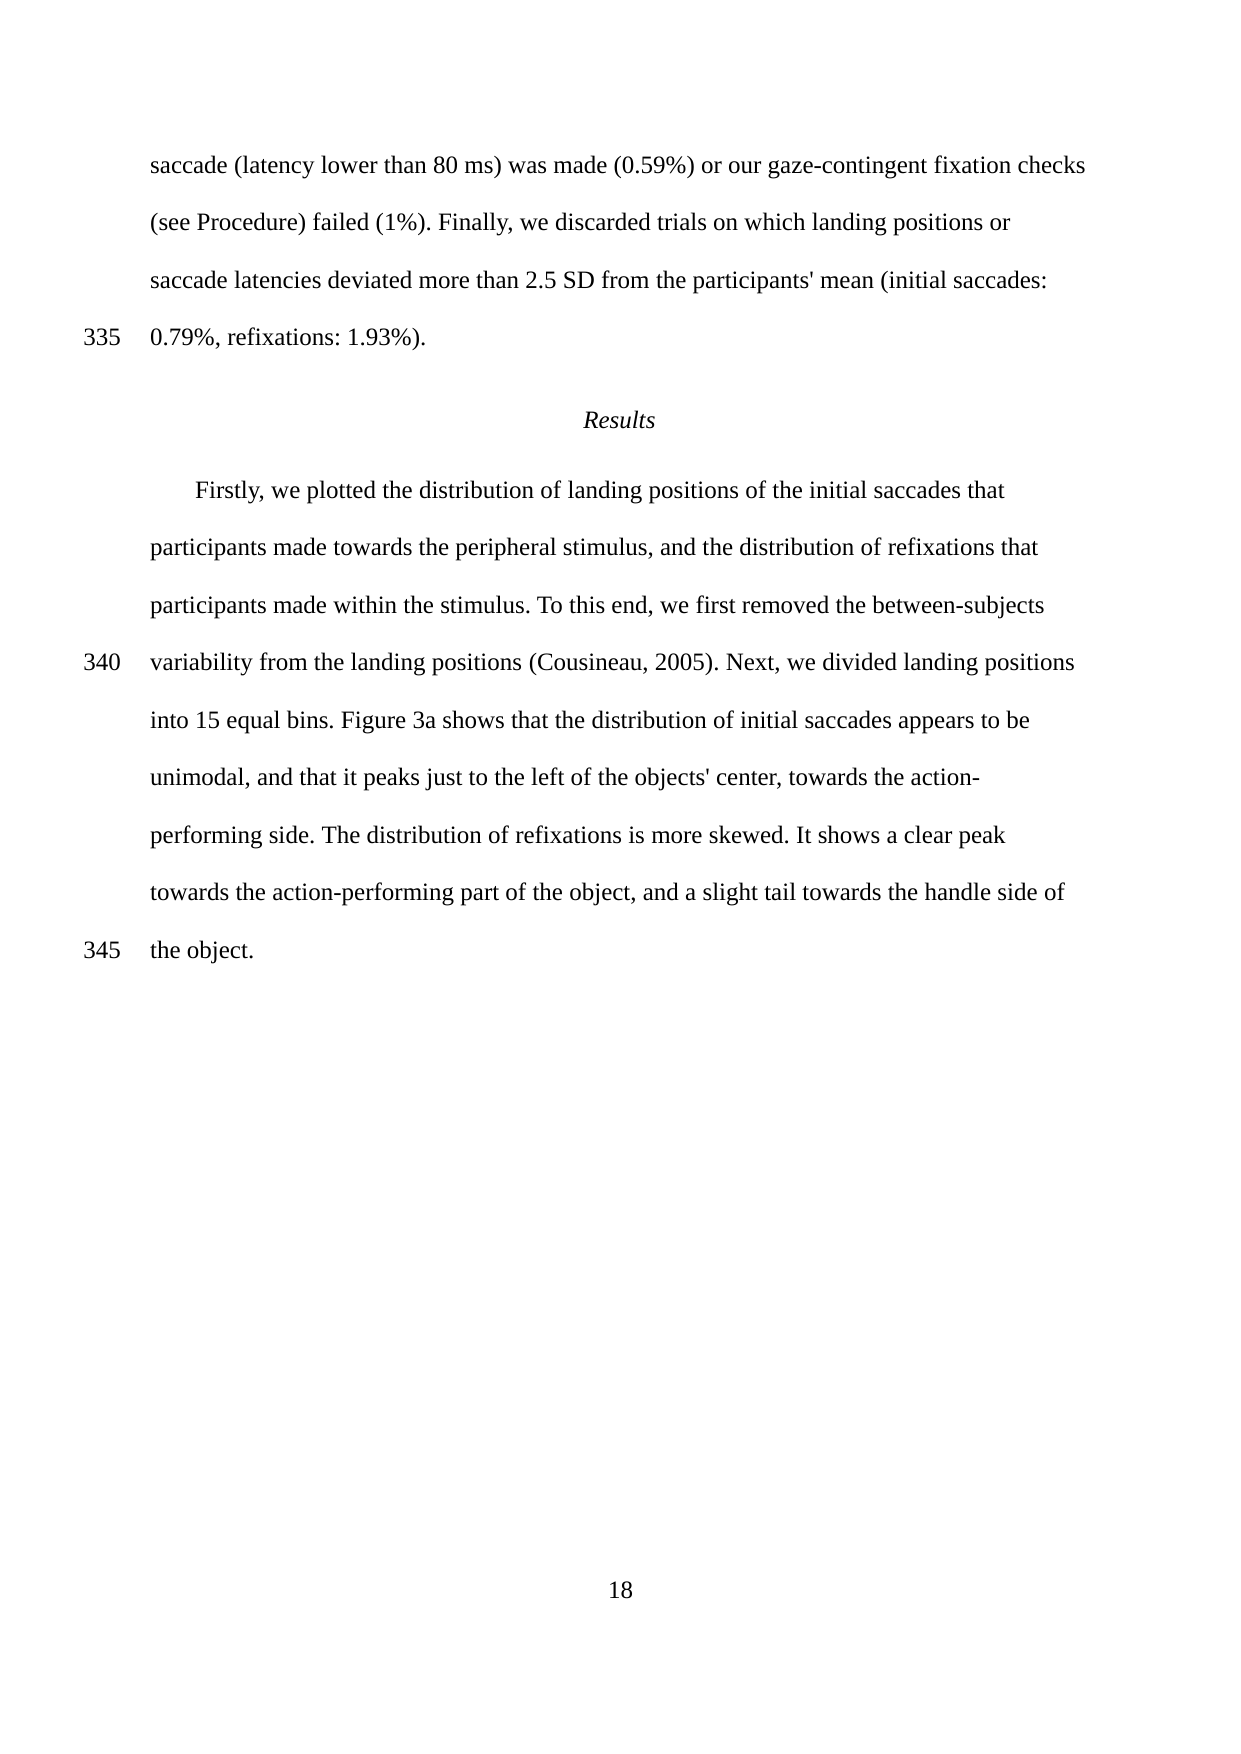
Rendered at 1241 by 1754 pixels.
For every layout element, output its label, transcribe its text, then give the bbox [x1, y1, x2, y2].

text Firstly, we plotted the distribution of landing positions of the initial saccades that participants made towards the peripheral stimulus, and the distribution of refixations that participants made within the stimulus. To this end, we first removed the between-subjects variability from the landing positions (Cousineau, 2005). Next, we divided landing positions into 15 equal bins. Figure 3a shows that the distribution of initial saccades appears to be unimodal, and that it peaks just to the left of the objects' center, towards the action-performing side. The distribution of refixations is more skewed. It shows a clear peak towards the action-performing part of the object, and a slight tail towards the handle side of the object. [150, 475, 1091, 964]
text saccade (latency lower than 80 ms) was made (0.59%) or our gaze-contingent fixation checks (see Procedure) failed (1%). Finally, we discarded trials on which landing positions or saccade latencies deviated more than 2.5 SD from the participants' mean (initial saccades: 0.79%, refixations: 1.93%). [150, 150, 1091, 351]
subtitle Results [150, 405, 1091, 434]
